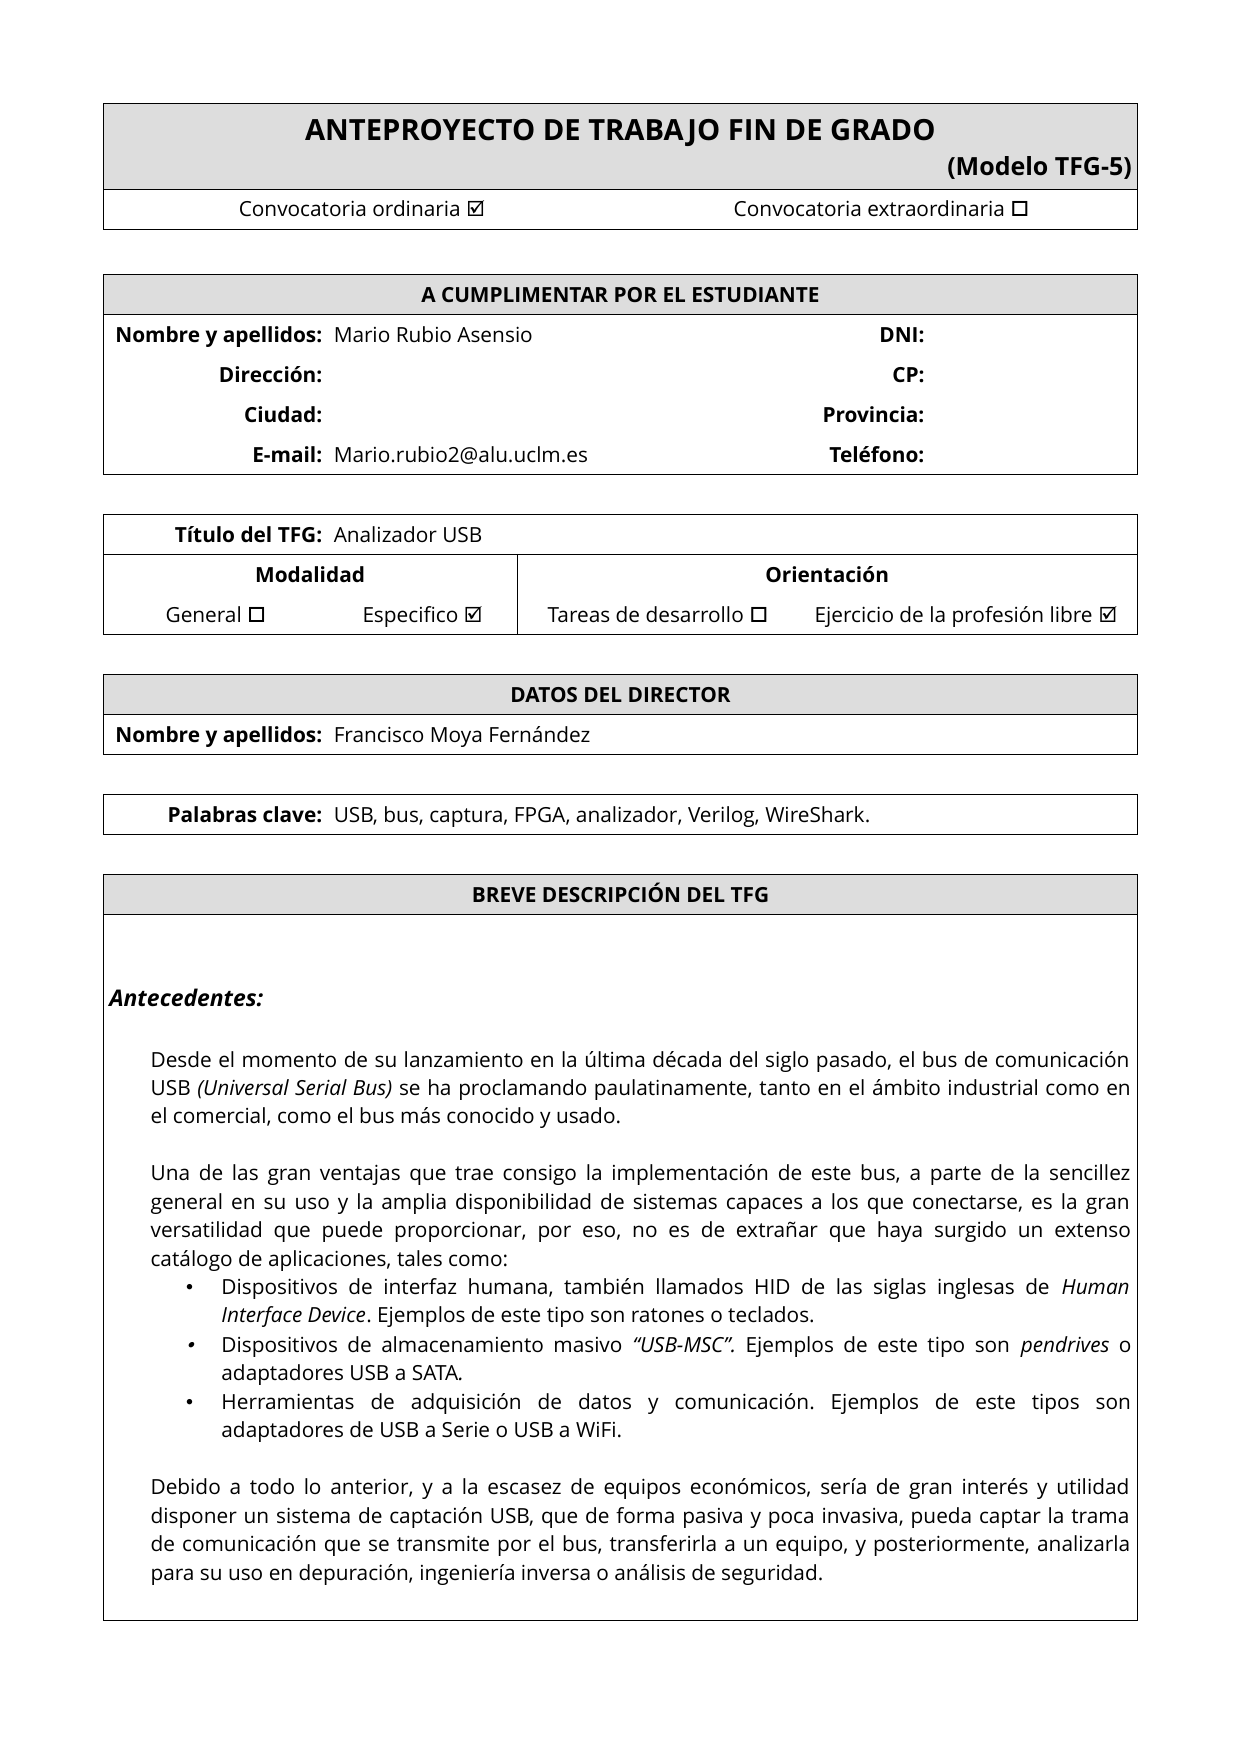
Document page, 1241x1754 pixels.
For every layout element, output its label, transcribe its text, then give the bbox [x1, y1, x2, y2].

table_cell [103, 475, 207, 514]
table_cell Mario.rubio2@alu.uclm.es [328, 434, 794, 474]
table_cell Dirección: [104, 354, 328, 394]
table_cell Francisco Moya Fernández [328, 715, 1137, 754]
table_cell [930, 635, 1033, 674]
table_cell [794, 835, 930, 874]
table_cell [413, 475, 517, 514]
table_cell E-mail: [104, 434, 328, 474]
table_cell USB, bus, captura, FPGA, analizador, Verilog, WireShark. [328, 795, 1137, 834]
table_cell [930, 434, 1137, 474]
table_cell [413, 835, 517, 874]
table_cell [328, 394, 794, 434]
table_cell [1033, 755, 1137, 794]
table_cell Ciudad: [104, 394, 328, 434]
table_cell [620, 755, 723, 794]
table_cell Ejercicio de la profesión libre ☑ [794, 594, 1137, 634]
table_cell [1033, 835, 1137, 874]
table_cell Tareas de desarrollo  [518, 594, 794, 634]
table_cell [723, 755, 794, 794]
table_cell [930, 475, 1033, 514]
table_cell [103, 755, 207, 794]
table_cell Analizador USB [328, 515, 1137, 554]
table_cell [413, 755, 517, 794]
table_cell [517, 835, 620, 874]
table_cell [207, 635, 328, 674]
table_cell [328, 835, 413, 874]
table_cell [794, 475, 930, 514]
table_cell DNI: [794, 315, 930, 354]
table_cell [517, 635, 620, 674]
table_cell [930, 354, 1137, 394]
table_cell [103, 835, 207, 874]
table_cell Convocatoria extraordinaria  [620, 190, 1137, 229]
table_cell [1033, 635, 1137, 674]
table_cell [328, 755, 413, 794]
table_cell [103, 635, 207, 674]
table_cell Modalidad [104, 555, 517, 594]
table_cell [723, 475, 794, 514]
table_cell [930, 315, 1137, 354]
table_cell Convocatoria ordinaria ☑ [104, 190, 620, 229]
table_header ANTEPROYECTO DE TRABAJO FIN DE GRADO (Modelo TFG-5) [104, 104, 1137, 189]
table_cell Título del TFG: [104, 515, 328, 554]
table_cell Mario Rubio Asensio [328, 315, 794, 354]
table_cell [328, 635, 413, 674]
table_cell [103, 230, 1137, 274]
table_cell [723, 835, 794, 874]
table_cell [620, 635, 723, 674]
table_cell DATOS DEL DIRECTOR [104, 675, 1137, 714]
table_cell Nombre y apellidos: [104, 315, 328, 354]
table_cell [930, 755, 1033, 794]
table_cell [794, 635, 930, 674]
table_cell [930, 394, 1137, 434]
table_cell BREVE DESCRIPCIÓN DEL TFG [104, 875, 1137, 914]
table_cell [207, 475, 328, 514]
table_cell A CUMPLIMENTAR POR EL ESTUDIANTE [104, 275, 1137, 314]
table_cell [413, 635, 517, 674]
table_cell [1033, 475, 1137, 514]
table_cell [620, 835, 723, 874]
table_cell [207, 835, 328, 874]
table_cell [620, 475, 723, 514]
table_cell Antecedentes: Desde el momento de su lanzamiento en la última década del siglo pasado, el bus de comunicación USB (Universal Serial Bus) se ha proclamando paulatinamente, tanto en el ámbito industrial como en el comercial, como el bus más conocido y usado. Una de las gran ventajas que trae consigo la implementación de este bus, a parte de la sencillez general en su uso y la amplia disponibilidad de sistemas capaces a los que conectarse, es la gran versatilidad que puede proporcionar, por eso, no es de extrañar que haya surgido un extenso catálogo de aplicaciones, tales como: Dispositivos de interfaz humana, también llamados HID de las siglas inglesas de Human Interface Device. Ejemplos de este tipo son ratones o teclados. Dispositivos de almacenamiento masivo “USB-MSC”. Ejemplos de este tipo son pendrives o adaptadores USB a SATA. Herramientas de adquisición de datos y comunicación. Ejemplos de este tipos son adaptadores de USB a Serie o USB a WiFi. Debido a todo lo anterior, y a la escasez de equipos económicos, sería de gran interés y utilidad disponer un sistema de captación USB, que de forma pasiva y poca invasiva, pueda captar la trama de comunicación que se transmite por el bus, transferirla a un equipo, y posteriormente, analizarla para su uso en depuración, ingeniería inversa o análisis de seguridad. Objetivos: Los objetivos de este trabajo se pueden dividir en dos grupos totalmente diferenciados, en el primero se tratarán elementos a nivel hardware y comunicación entre dispositivos, mientras que en el segundo se contempla el tratamiento y análisis de los resultados del primer grupo. Cabe destacar que durante la totalidad de este trabajo prevalecerá el uso de software libre. En el primer grupo, se espera poder capturar y transmitir a un equipo tramas provenientes de un bus USB, para ello: Utilizando un FPGA, concretamente el modelo ICE40HX1K [1] de la empresa Lattice, se generará un sintetizado a partir del lenguaje de descripción de Hardware Verilog [2][3][4] que contenga toda la lógica para la captación (con ayuda de circuito integrado USB3300 [14]) y transmisión de tramas, independientemente del tipo (Low-Speed, Full-Speed, etc...) [5][9][12]. Se implantará una librería escrita en lenguaje C/C++ que permita comunicar la plataforma de captación anterior con un equipo (como puede ser una Raspberry Pi [7] ) . El método de comunicación es a través del propio puerto serie creado por el circuito integrado FTDI situado en la placa de la FPGA. A partir de una trama USB obtenida de cualquier método, tanto por el método anteriormente descrito, como a partir de medios externos, se pretende poder trabajar sobre ella pudiendo integrar los siguientes aspectos. Capacidad de almacenar la trama en archivos de capturas, tal como pcap [8], de gran utilidad para análisis en WireShark [6]. Plataforma de análisis de dispositivos de interfaz humana (HID), tales como Keylogger o seguidor de puntero de ratón [11]. Resultados esperados: Los resultados esperados incluyen en primer lugar un prototipo hardware totalmente funcional para la captura y transmisión de tramas USB (principalmente 1.1 y 2.0 con velocidades Low Speed y Full Speed), y posteriormente, software especifico que obtenga y almacene dicha trama. Es además de gran interés que la captura sea fácilmente analizable, pudiendo comprobar su funcionamiento con dispositivos HID. Temporización: Tal como se ha comentado en los “Objetivos”, este proyecto se puede separar en dos grupos, cada uno subdividido en varios apartados. Se incluye además un apartado adicional en el que se realiza un estudio previo. Análisis y estudio previo. Estudio de sistemas actuales. Se realizará un pequeño estudio comparando los diversos productos ya existentes que se asemejen al resultado esperado en el proyecto. Selección de componente Hardware sobre los que trabajar. Creación de la metodología a utilizar. Captura y transmisión. Diseño de método de transmisión de la trama a un equipo. Para poder llevar un control adecuado, se necesita en primer lugar poder implementar una transmisión serie básica de información entre la FPGA y el equipo de análisis. Este método de comunicación se prevé que se implemente en dos semanas, pudiendo añadir pequeñas funcionalidades en el transcurso del siguiente apartado según se necesite. Desarrollo en la FPGA de un módulo capaz de comunicarse a través del protocolo ULPI. Utilizando una FPGA, concretamente una de la familia ICE40[1] del fabricante Lattice, y junto al circuito integrado USB3300[14] del fabricante Microchip, se pretende desarrollar un sistema capaz de comunicarse (lectura y escritura de registros, y recepción de datos USB) con el integrado USB3300. Este apartado se puede considerar como el de mayor carga en este grupo, por eso, se plantea un periodo de realización de dos meses. Implementación básica del método de captura del bus USB. A partir del resultado obtenido en el punto anterior, se finaliza el desarrollo en la FPGA con los módulos capaces de leer y almacenar temporalmente la trama obtenida a través del bus ULPI. Se prevé una duración de un mes y medio. Pruebas de funcionamiento. En todas las etapas de desarrollado, se realizarán pruebas que aseguren un buen funcionamiento del sistema final. En total se pretende trabajar en este grupo un total de cuatro meses. Procesado de la trama. Librería que permita obtener y utilizar la trama transmitida según el grupo anterior. Al depender este apartado del grupo anterior, se dispone de una gran cantidad de recursos comunes ya realizados, por lo que se prevé una duración de una semana en la que depurar, mejorar y limpiar el código anterior. Utilizando la librería del apartado anterior, ampliarla para poder guardar la trama en un archivo de fácil utilización, como puede ser PCAP. Existe multitud de recursos y librería útiles[13][15] desde los que partir, por tanto, no se plantea un extenso periodo para el desarrollo de este apartado, pudiendo ser este de dos semanas. Caso practico de análisis de dispositivo USB HID [10][11]. Utilizando todos los resultados anteriores, se realizará un caso practico de funcionamiento, capturando y analizando un dispositivo HID. Se prevé una duración de una semana. En total se pretende trabajar en este grupo un total de un mes. A parte del tiempo anteriormente utilizado, también se prevé utilizar un mes y medio para la redacción del documento final, así como todos los recursos y ayudas necesarios para ello. En la siguiente tabla se muestra una distribución temporal más detallada Bibliografía: ICE40 LP/HX Family Data Sheet - Lattice Semiconductor – Marzo 2017 (Versión 3.3) - http://www.latticesemi.com/view_document?document_id=49312 Lattice ICE Technology Library - Lattice Semiconductor - Marzo 2015 (Versión 2.9) - http://www.latticesemi.com/~/media/LatticeSemi/Documents/TechnicalBriefs/SBTICETechnologyLibrary201504.pdf Tutorial de FPGA utilizando lenguaje descriptivo Verilog - Juan Gonzalez-Gomez (Obijuan) – Noviembre 2015 - https://github.com/Obijuan/open-fpga-verilog-tutorial/wiki Verilog HDL Quick Reference Guide - Stuart Sutherland – 2001 - http://sutherland-hdl.com/pdfs/verilog_2001_ref_guide.pdf USB made simple - MQP Electronics Ltd – 2008 - http://www.usbmadesimple.co.uk/ Adding a basic dissector - Ulf Lamping, Luis E. Garcia Ontanon, Graham Bloice – diciembre 2014 (revisión 1.1) - https://www.wireshark.org/docs/wsdg_html_chunked/ChDissectAdd.html Introducción a Raspberry Pi - Francisco Moya Fernández – Enero 2017 - https://franciscomoya.gitbooks.io/taller-de-raspberry-pi/content/es/index.html PCAP next generation file format specification - M. Tuexen, Ed., Muenster Univ. of Appl. Sciences, F. Risso, Politecnico di Torino, J. Bongertz, Airbus DS CyberSecurity, G. Combs, Wireshark, G. Harris – 2017 - https://github.com/pcapng/pcapng USB Complete (2nd Edition) – Jan Axelson – 2004 Device Class Definition for Human Interface Devices (HID) V1.11- USB Implementers Forum, Inc. - Junio 2001 - http://www.usb.org/developers/hidpage/HID1_11.pdf USB-based attacks - Nir Nissim,Ran Yahalom,Yuval Elovici - 2017 - https://doi.org/10.1016/j.cose.2017.08.002 USB in a nutshell - Craig Peacock – 2010 - http://www.beyondlogic.org/usbnutshell/usb1.shtml Awesome pcaptools - caesar0301 - 2015 - https://github.com/caesar0301/awesome-pcaptools USB3300 USB PHY IC Data Sheet – Microchip Technology Inc. - Enero 2013 (Rev. 1.1) - http://ww1.microchip.com/downloads/en/DeviceDoc/00001783C.pdf PCAP reference manual - The Tcpdump Group – Julio 2018 - https://www.tcpdump.org/manpages/pcap.3pcap.html [104, 915, 1137, 1620]
table_cell Provincia: [794, 394, 930, 434]
table_cell General  [104, 594, 328, 634]
table_cell [328, 475, 413, 514]
table_cell [517, 475, 620, 514]
table_cell [723, 635, 794, 674]
table_cell [517, 755, 620, 794]
table_cell Especifico ☑ [328, 594, 517, 634]
table_cell [930, 835, 1033, 874]
table_cell Nombre y apellidos: [104, 715, 328, 754]
table_cell Palabras clave: [104, 795, 328, 834]
table_cell CP: [794, 354, 930, 394]
table_cell [328, 354, 794, 394]
table_cell [207, 755, 328, 794]
table_cell Teléfono: [794, 434, 930, 474]
table_cell [794, 755, 930, 794]
table_cell Orientación [518, 555, 1137, 594]
